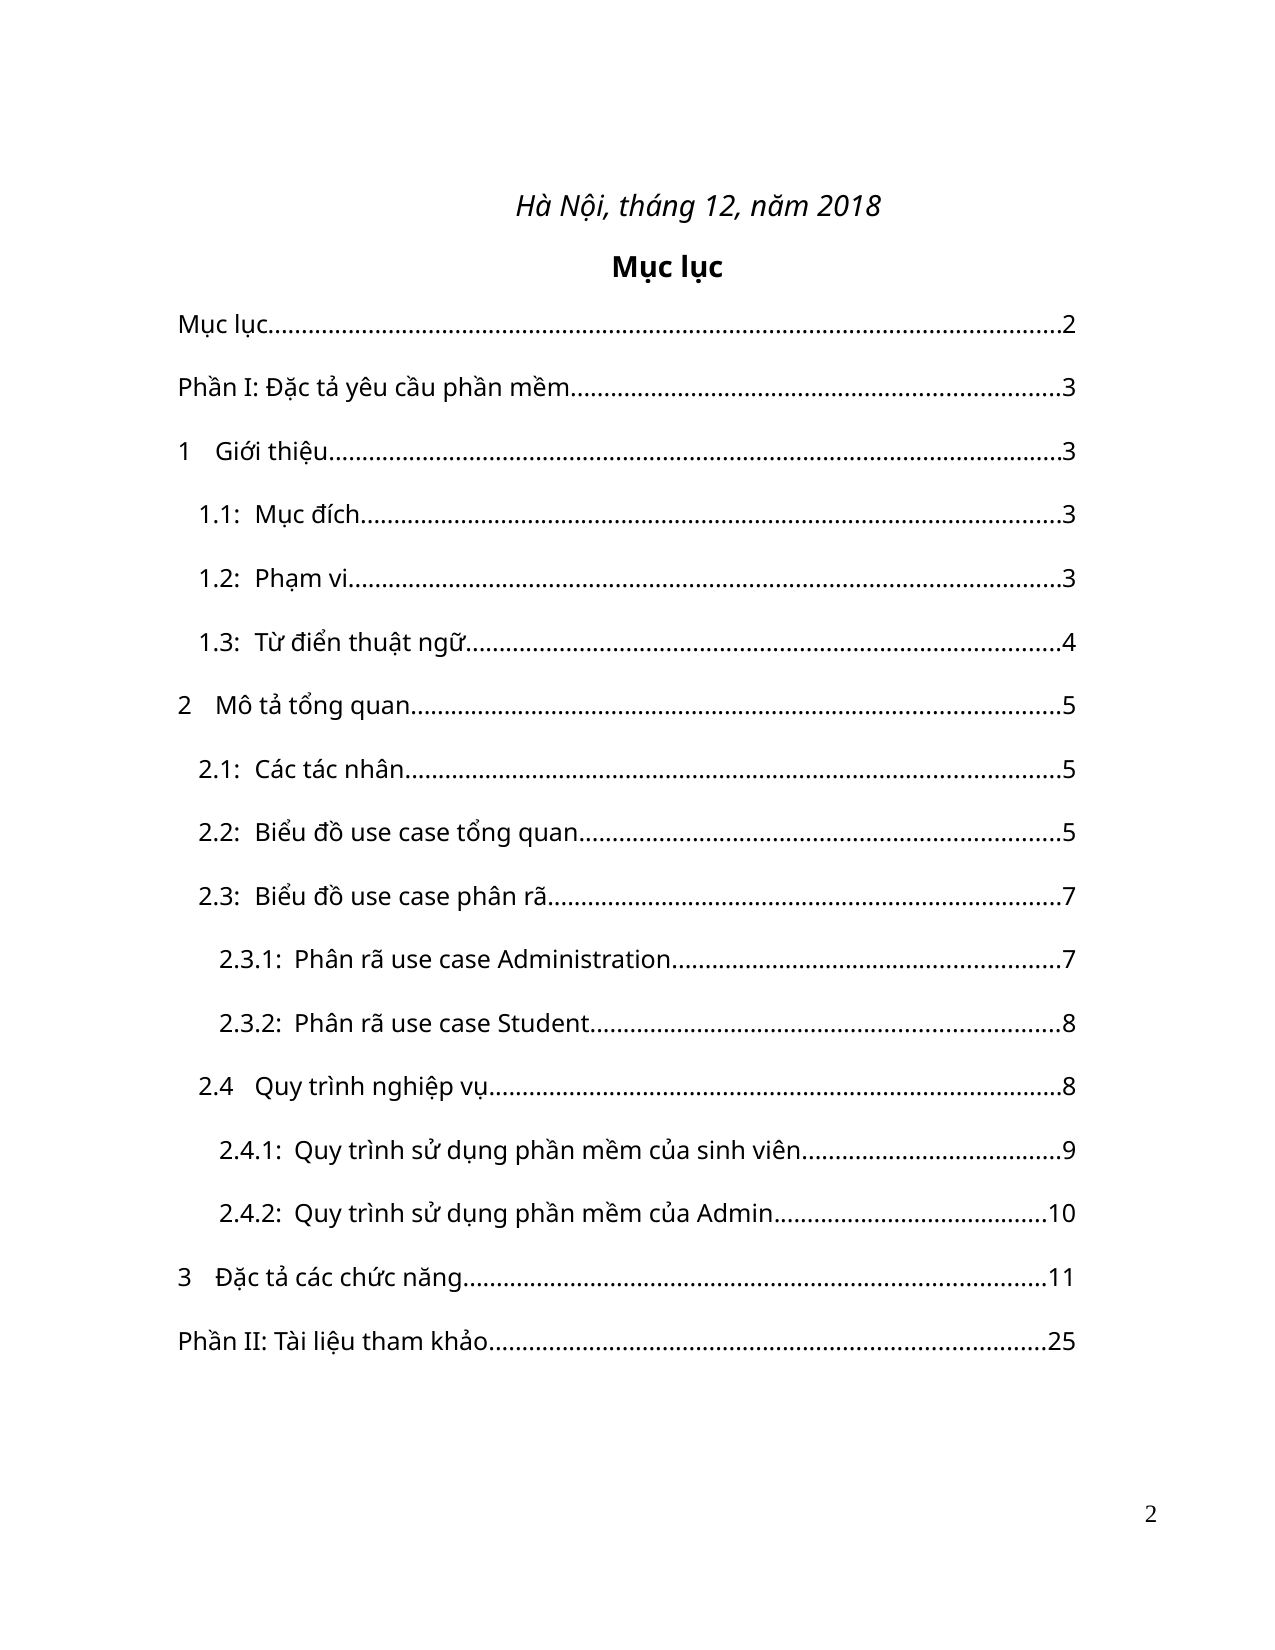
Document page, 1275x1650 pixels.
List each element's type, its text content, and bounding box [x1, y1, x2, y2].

text 2.2: Biểu đồ use case tổng quan 5 [198, 815, 1157, 849]
text Phần II: Tài liệu tham khảo 25 [177, 1323, 1157, 1357]
text 2.3.1: Phân rã use case Administration 7 [219, 942, 1157, 976]
text Mục lục 2 [177, 306, 1157, 341]
text Phần I: Đặc tả yêu cầu phần mềm 3 [177, 370, 1157, 404]
text Hà Nội, tháng 12, năm 2018 [177, 185, 1157, 225]
text 2 Mô tả tổng quan 5 [177, 688, 1157, 722]
text 1 Giới thiệu 3 [177, 433, 1157, 468]
text 1.3: Từ điển thuật ngữ 4 [198, 624, 1157, 658]
text 3 Đặc tả các chức năng 11 [177, 1259, 1157, 1294]
text 2.4.1: Quy trình sử dụng phần mềm của sinh viên 9 [219, 1132, 1157, 1167]
text 2.4 Quy trình nghiệp vụ 8 [198, 1069, 1157, 1103]
text Mục lục [177, 246, 1157, 286]
text 1.1: Mục đích 3 [198, 497, 1157, 531]
text 1.2: Phạm vi 3 [198, 561, 1157, 595]
text 2.3: Biểu đồ use case phân rã 7 [198, 878, 1157, 912]
text 2.1: Các tác nhân 5 [198, 751, 1157, 785]
text 2.3.2: Phân rã use case Student 8 [219, 1005, 1157, 1039]
text 2.4.2: Quy trình sử dụng phần mềm của Admin. 10 [219, 1196, 1157, 1230]
